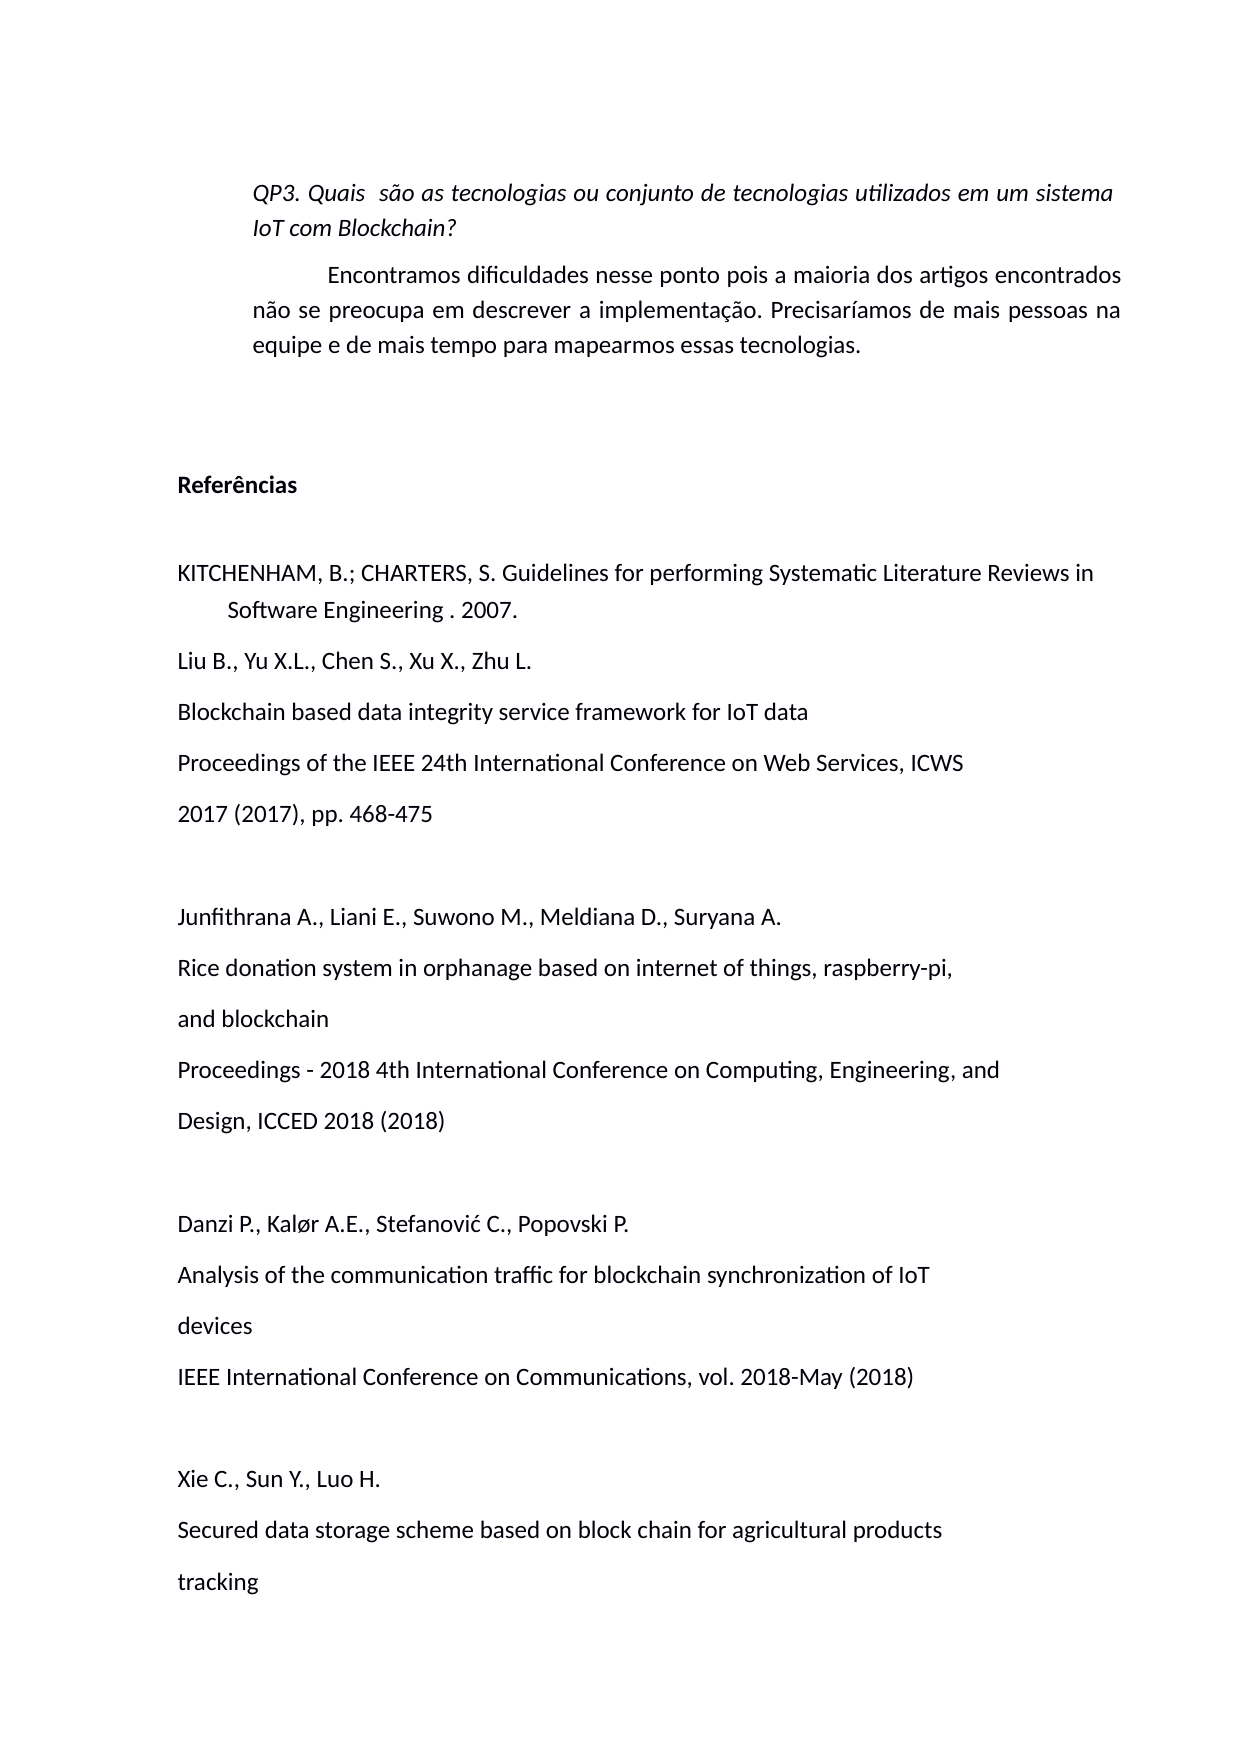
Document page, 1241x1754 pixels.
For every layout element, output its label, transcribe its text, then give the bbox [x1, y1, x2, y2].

text KITCHENHAM, B.; CHARTERS, S. Guidelines for performing Systematic Literature Reviews in Software Engineering . 2007. [177, 557, 1122, 624]
text Analysis of the communication traffic for blockchain synchronization of IoT [177, 1259, 1122, 1289]
text Encontramos dificuldades nesse ponto pois a maioria dos artigos encontrados não se preocupa em descrever a implementação. Precisaríamos de mais pessoas na equipe e de mais tempo para mapearmos essas tecnologias. [252, 259, 1122, 359]
text Proceedings - 2018 4th International Conference on Computing, Engineering, and [177, 1054, 1122, 1085]
text and blockchain [177, 1003, 1122, 1034]
text Design, ICCED 2018 (2018) [177, 1106, 1122, 1136]
text Rice donation system in orphanage based on internet of things, raspberry-pi, [177, 952, 1122, 983]
text Xie C., Sun Y., Luo H. [177, 1463, 1122, 1494]
text Junfithrana A., Liani E., Suwono M., Meldiana D., Suryana A. [177, 901, 1122, 931]
text Secured data storage scheme based on block chain for agricultural products [177, 1515, 1122, 1545]
text devices [177, 1310, 1122, 1341]
text IEEE International Conference on Communications, vol. 2018-May (2018) [177, 1361, 1122, 1392]
text Liu B., Yu X.L., Chen S., Xu X., Zhu L. [177, 645, 1122, 676]
text Referências [177, 470, 1122, 500]
text Proceedings of the IEEE 24th International Conference on Web Services, ICWS [177, 747, 1122, 778]
text QP3. Quais são as tecnologias ou conjunto de tecnologias utilizados em um sistema IoT com Blockchain? [177, 177, 1122, 243]
text Danzi P., Kalør A.E., Stefanović C., Popovski P. [177, 1208, 1122, 1238]
text tracking [177, 1566, 1122, 1596]
text Blockchain based data integrity service framework for IoT data [177, 696, 1122, 727]
text 2017 (2017), pp. 468-475 [177, 799, 1122, 829]
